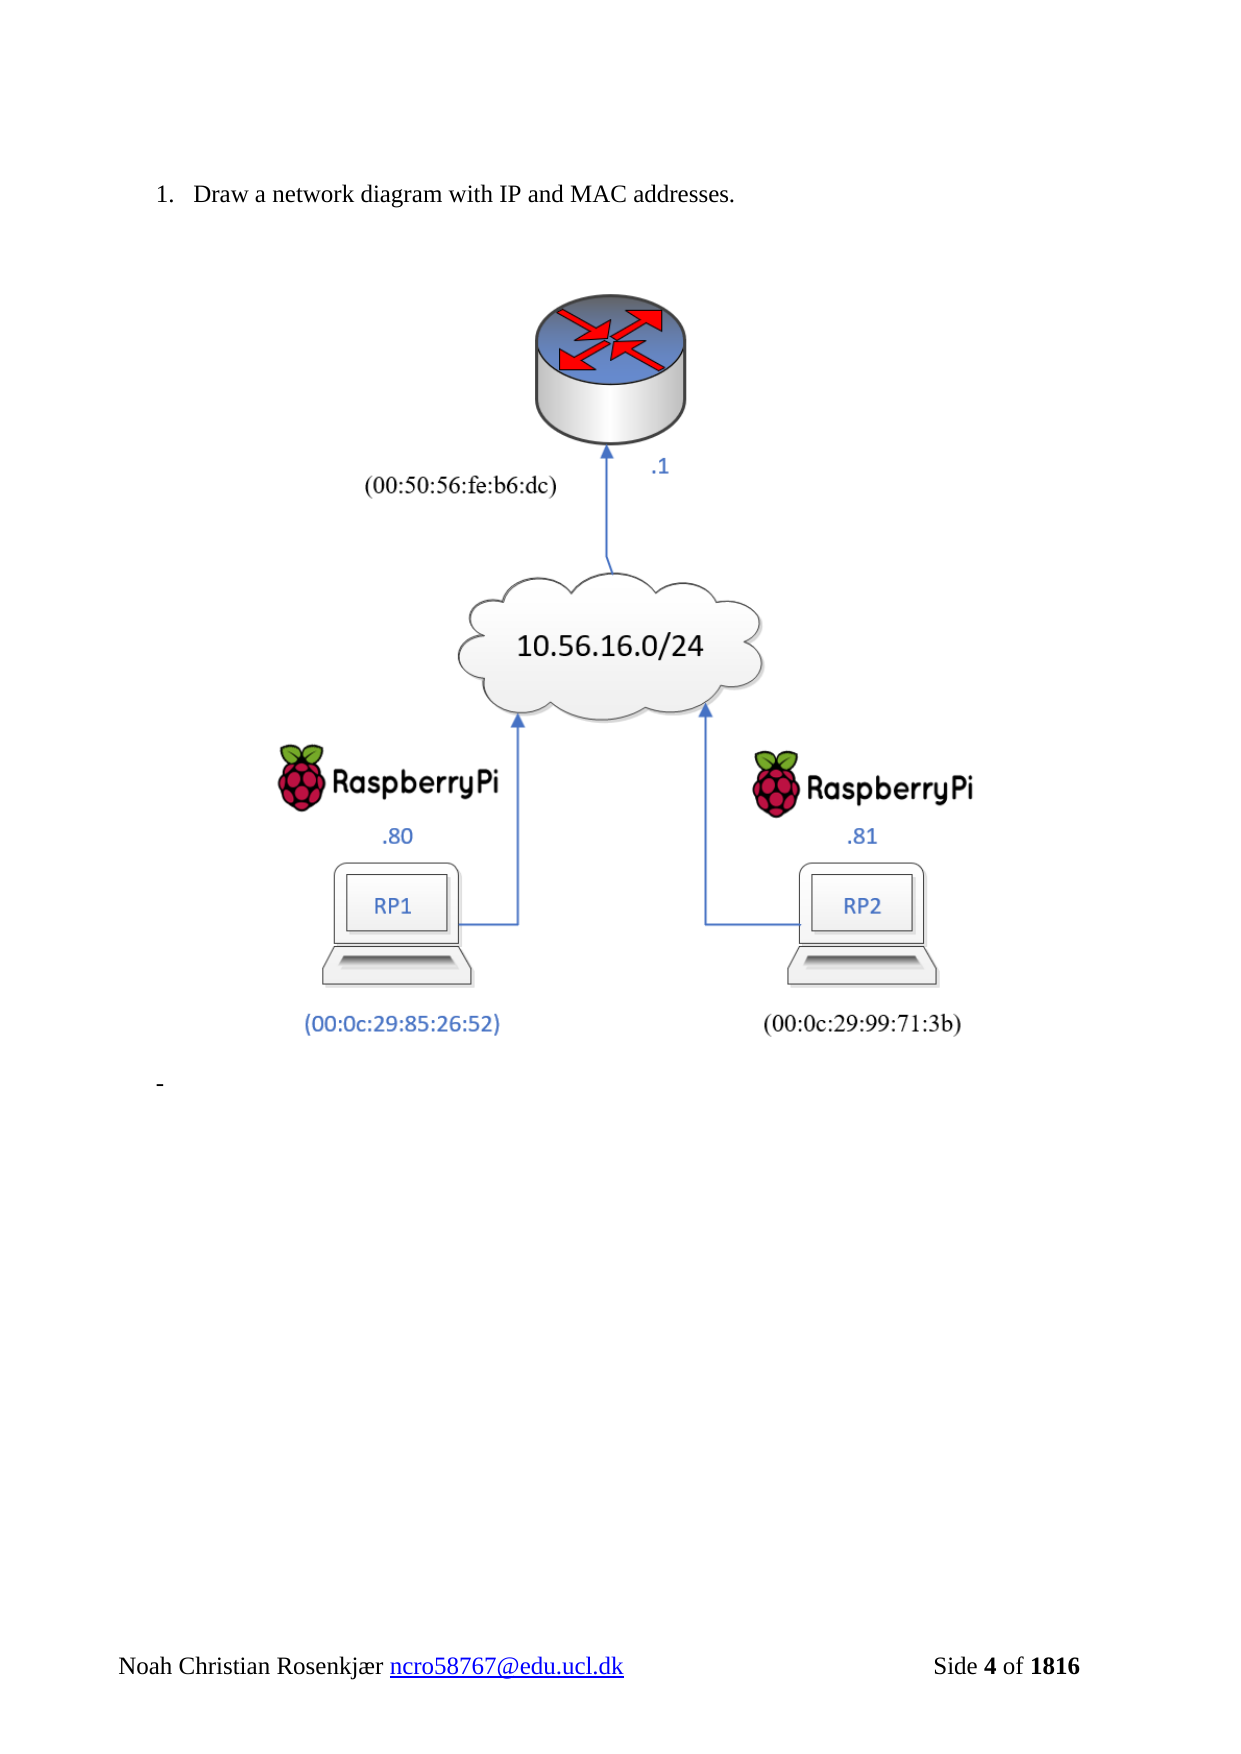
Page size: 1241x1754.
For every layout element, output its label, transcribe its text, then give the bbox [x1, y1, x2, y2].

picture [193, 241, 1068, 1092]
list Draw a network diagram with IP and MAC addresses. [156, 179, 1122, 208]
